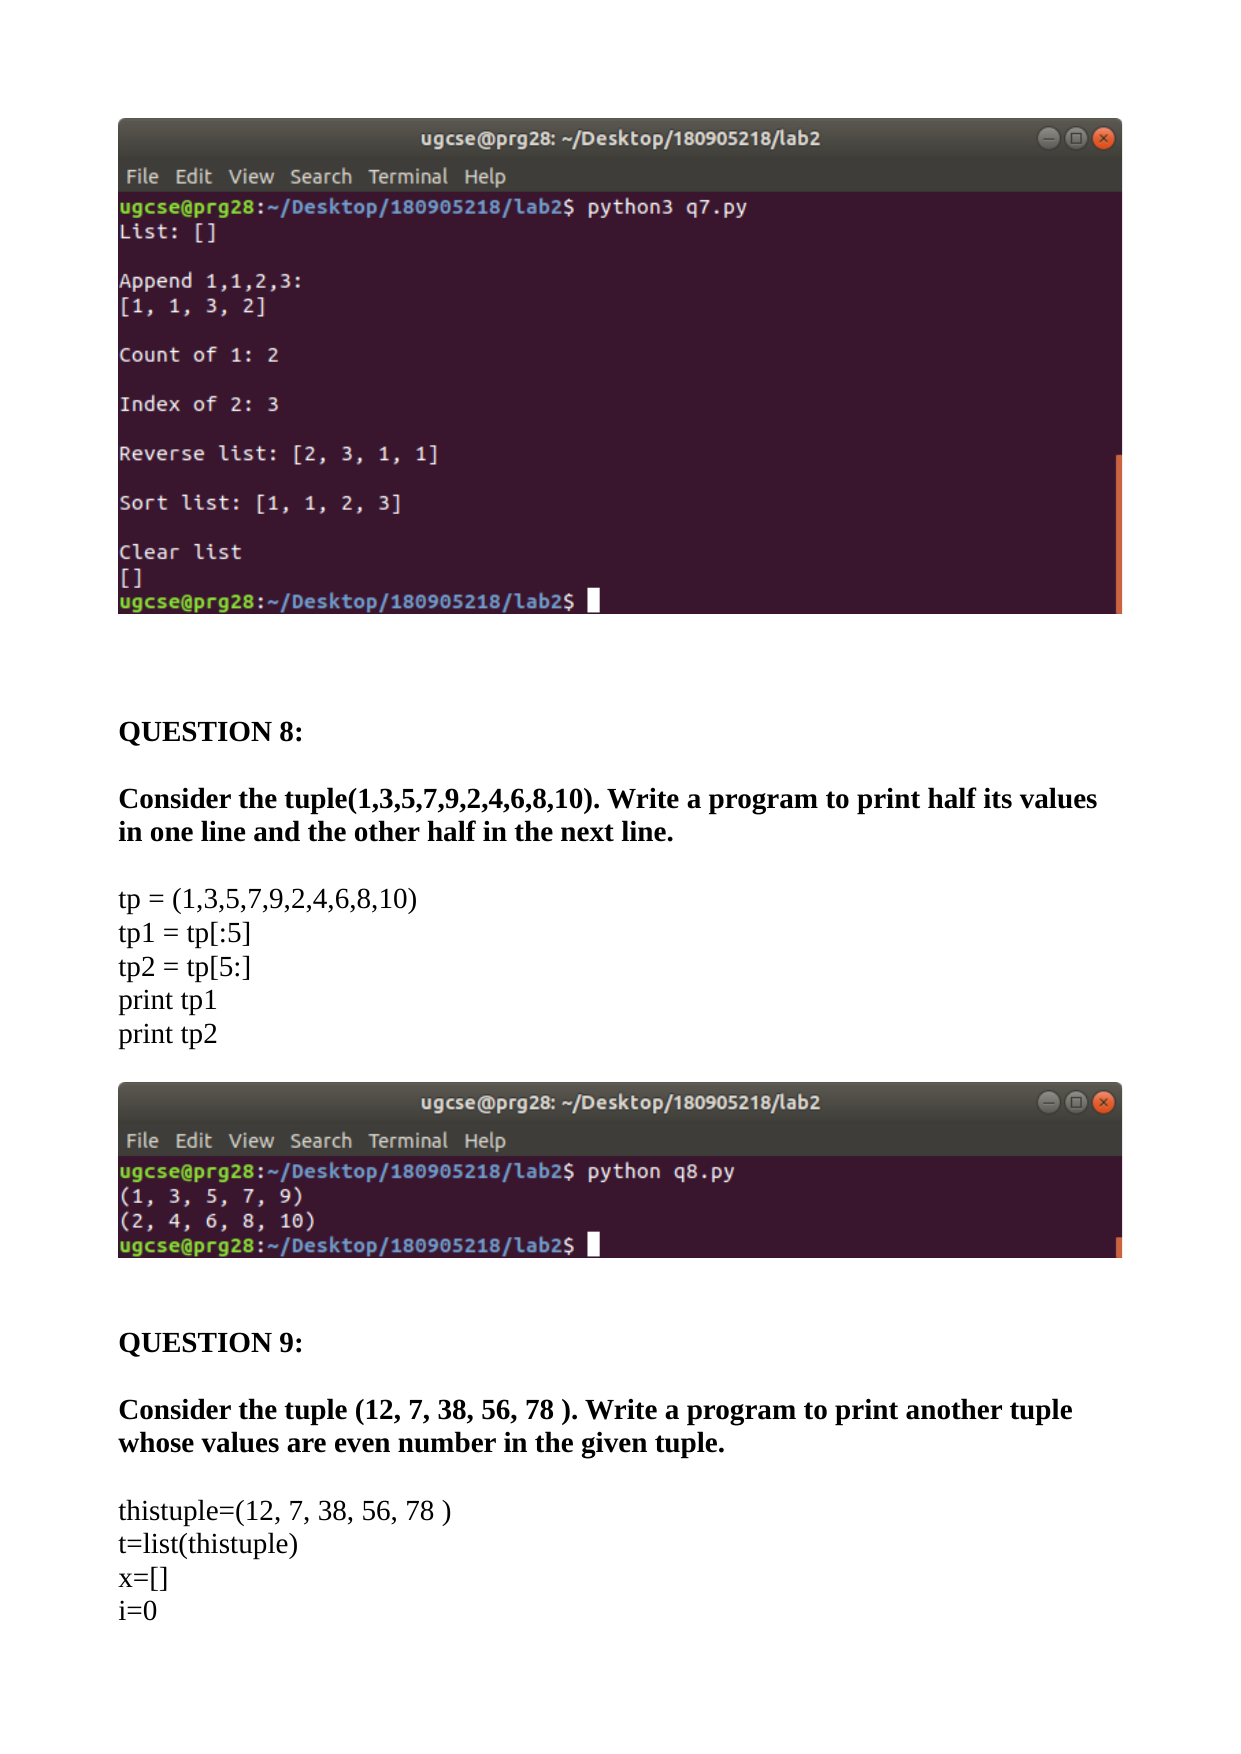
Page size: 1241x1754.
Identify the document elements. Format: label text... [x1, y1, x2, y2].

text i=0 [118, 1593, 1122, 1627]
text QUESTION 8: [118, 714, 1122, 747]
picture [118, 118, 1123, 614]
text print tp1 [118, 982, 1122, 1016]
text tp = (1,3,5,7,9,2,4,6,8,10) [118, 882, 1122, 915]
picture [118, 1082, 1123, 1258]
text print tp2 [118, 1016, 1122, 1049]
text thistuple=(12, 7, 38, 56, 78 ) [118, 1493, 1122, 1526]
text Consider the tuple(1,3,5,7,9,2,4,6,8,10). Write a program to print half its values in one line and the other half in the next line. [118, 781, 1122, 848]
text QUESTION 9: [118, 1325, 1122, 1358]
text tp2 = tp[5:] [118, 949, 1122, 982]
text Consider the tuple (12, 7, 38, 56, 78 ). Write a program to print another tuple whose values are even number in the given tuple. [118, 1392, 1122, 1459]
text t=list(thistuple) [118, 1526, 1122, 1560]
text x=[] [118, 1560, 1122, 1593]
text tp1 = tp[:5] [118, 915, 1122, 949]
